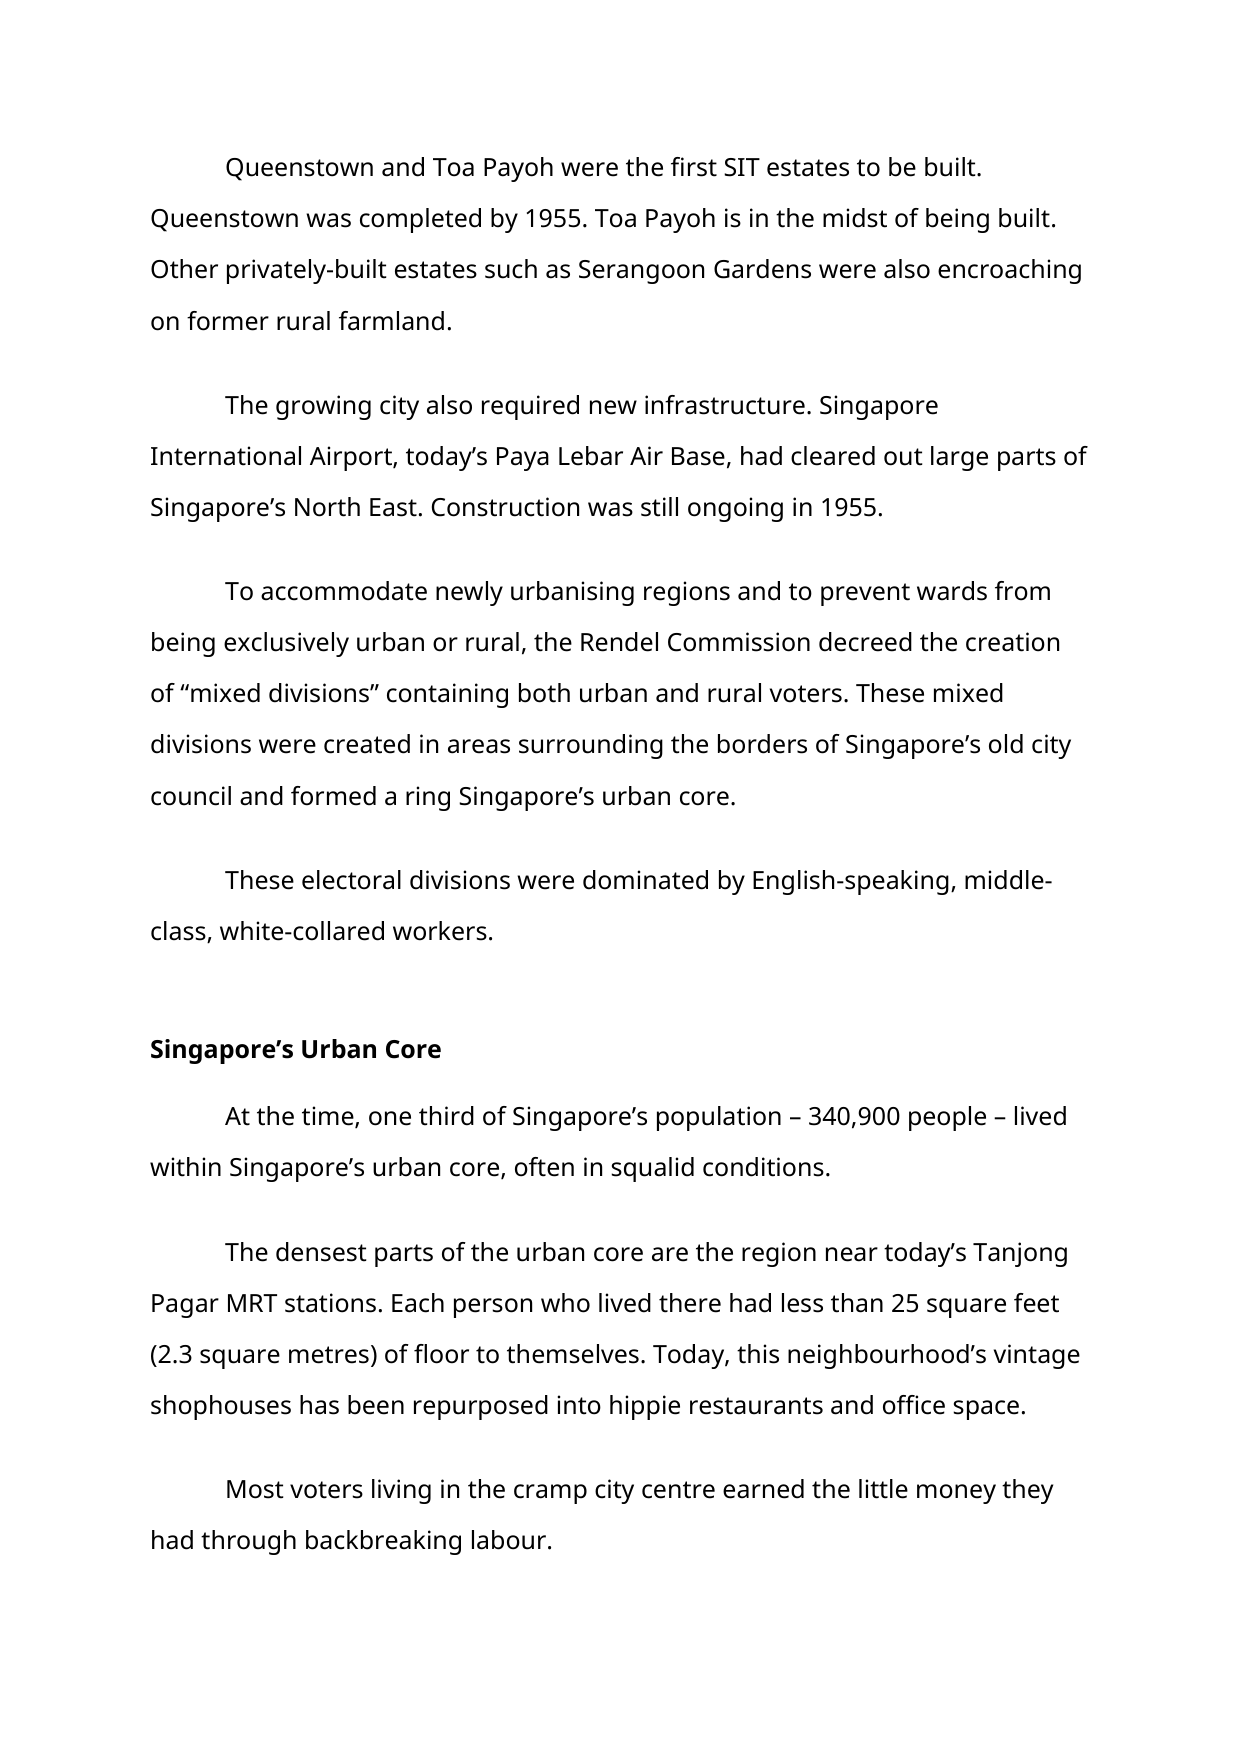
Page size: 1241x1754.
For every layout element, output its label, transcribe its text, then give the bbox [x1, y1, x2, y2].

text These electoral divisions were dominated by English-speaking, middle-class, white-collared workers. [150, 862, 1090, 948]
subtitle Singapore’s Urban Core [150, 1031, 1090, 1065]
text Queenstown and Toa Payoh were the first SIT estates to be built. Queenstown was completed by 1955. Toa Payoh is in the midst of being built. Other privately-built estates such as Serangoon Gardens were also encroaching on former rural farmland. [150, 150, 1090, 337]
text Most voters living in the cramp city centre earned the little money they had through backbreaking labour. [150, 1472, 1090, 1557]
text The growing city also required new infrastructure. Singapore International Airport, today’s Paya Lebar Air Base, had cleared out large parts of Singapore’s North East. Construction was still ongoing in 1955. [150, 387, 1090, 524]
text To accommodate newly urbanising regions and to prevent wards from being exclusively urban or rural, the Rendel Commission decreed the creation of “mixed divisions” containing both urban and rural voters. These mixed divisions were created in areas surrounding the borders of Singapore’s old city council and formed a ring Singapore’s urban core. [150, 574, 1090, 812]
text At the time, one third of Singapore’s population – 340,900 people – lived within Singapore’s urban core, often in squalid conditions. [150, 1099, 1090, 1184]
text The densest parts of the urban core are the region near today’s Tanjong Pagar MRT stations. Each person who lived there had less than 25 square feet (2.3 square metres) of floor to themselves. Today, this neighbourhood’s vintage shophouses has been repurposed into hippie restaurants and office space. [150, 1234, 1090, 1422]
